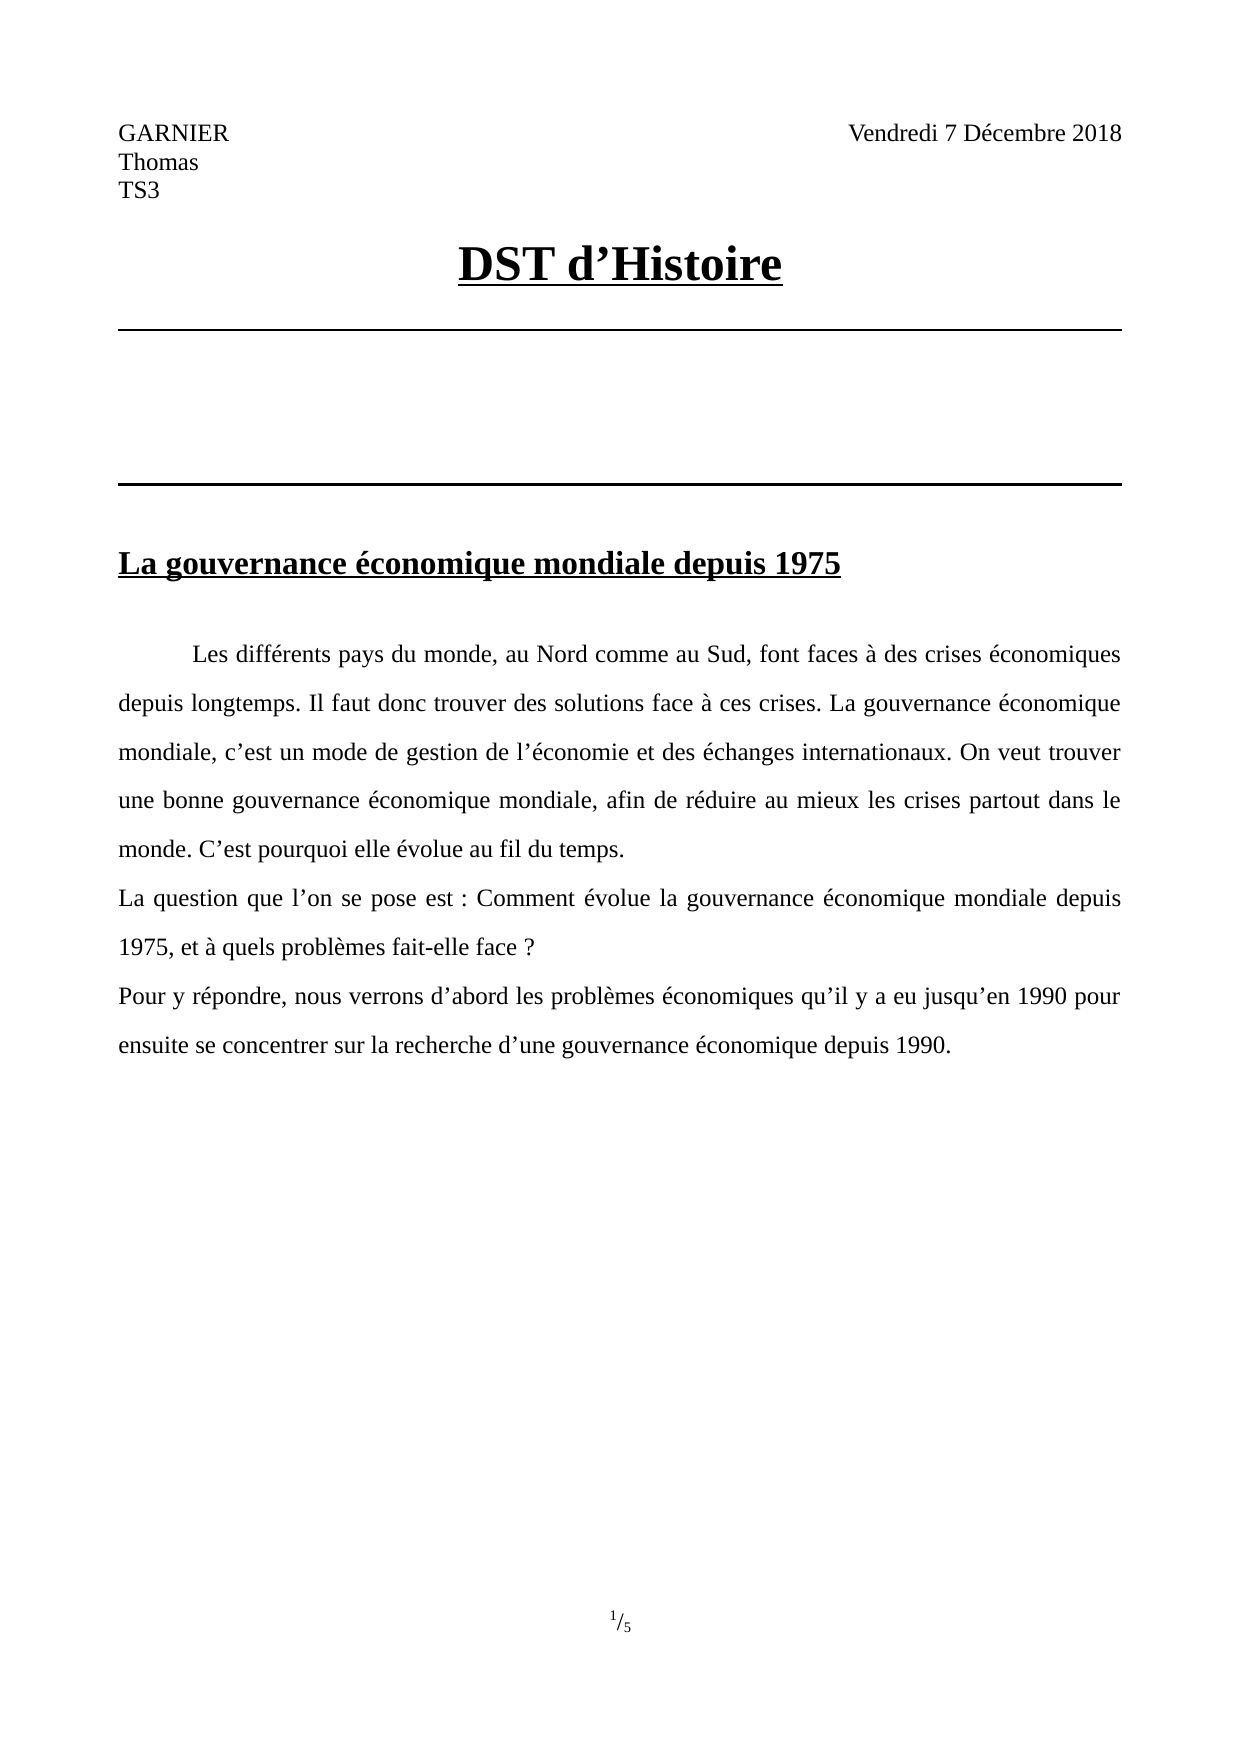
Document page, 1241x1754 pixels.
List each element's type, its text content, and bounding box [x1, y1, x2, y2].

text La gouvernance économique mondiale depuis 1975 [118, 543, 1122, 581]
text DST d’Histoire [118, 234, 1122, 291]
text La question que l’on se pose est : Comment évolue la gouvernance économique mondiale depuis 1975, et à quels problèmes fait-elle face ? [118, 883, 1122, 961]
text Les différents pays du monde, au Nord comme au Sud, font faces à des crises économiques depuis longtemps. Il faut donc trouver des solutions face à ces crises. La gouvernance économique mondiale, c’est un mode de gestion de l’économie et des échanges internationaux. On veut trouver une bonne gouvernance économique mondiale, afin de réduire au mieux les crises partout dans le monde. C’est pourquoi elle évolue au fil du temps. [118, 639, 1122, 863]
text Pour y répondre, nous verrons d’abord les problèmes économiques qu’il y a eu jusqu’en 1990 pour ensuite se concentrer sur la recherche d’une gouvernance économique depuis 1990. [118, 981, 1122, 1058]
